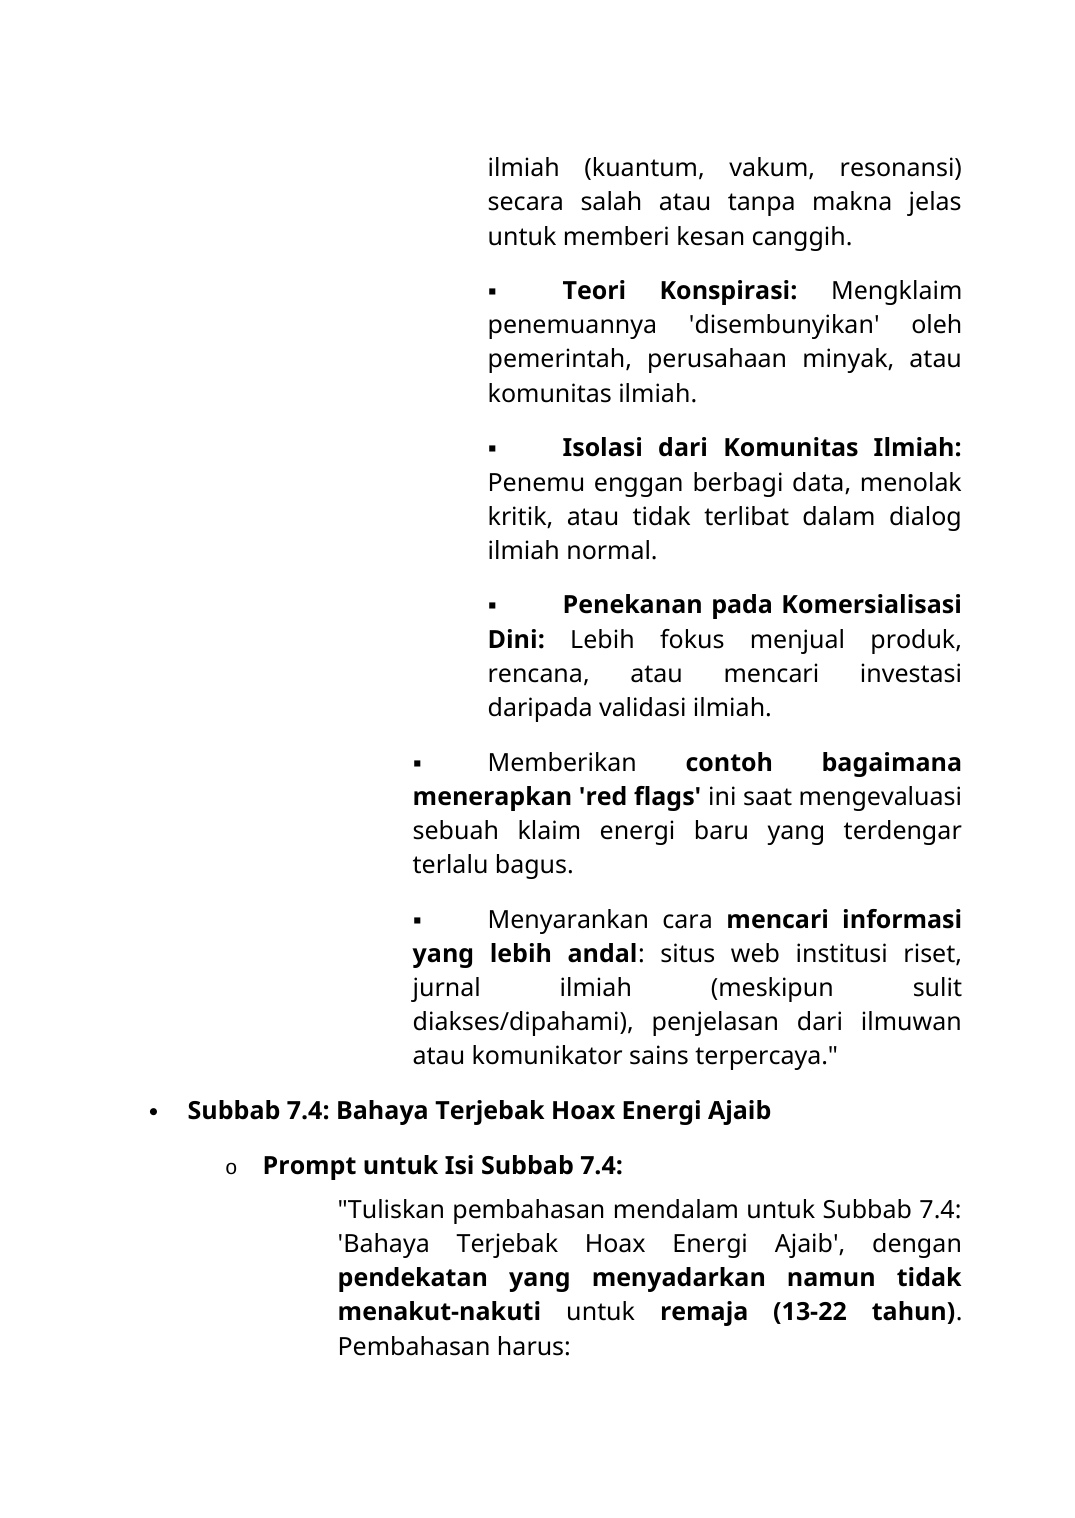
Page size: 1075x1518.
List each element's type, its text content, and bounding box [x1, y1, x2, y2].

list Penekanan pada Komersialisasi Dini: Lebih fokus menjual produk, rencana, atau mencari investasi daripada validasi ilmiah. [487, 587, 962, 723]
list Subbab 7.4: Bahaya Terjebak Hoax Energi Ajaib [150, 1092, 962, 1127]
list Penggunaan Jargon Sembarangan: Menggunakan istilah ilmiah (kuantum, vakum, resonansi) secara salah atau tanpa makna jelas untuk memberi kesan canggih. [487, 150, 962, 252]
list Prompt untuk Isi Subbab 7.4: [225, 1147, 962, 1181]
text "Tuliskan pembahasan mendalam untuk Subbab 7.4: 'Bahaya Terjebak Hoax Energi Ajaib', dengan pendekatan yang menyadarkan namun tidak menakut-nakuti untuk remaja (13-22 tahun). Pembahasan harus: [337, 1192, 962, 1362]
list Isolasi dari Komunitas Ilmiah: Penemu enggan berbagi data, menolak kritik, atau tidak terlibat dalam dialog ilmiah normal. [487, 430, 962, 566]
list Menyarankan cara mencari informasi yang lebih andal: situs web institusi riset, jurnal ilmiah (meskipun sulit diakses/dipahami), penjelasan dari ilmuwan atau komunikator sains terpercaya." [412, 901, 962, 1072]
list Teori Konspirasi: Mengklaim penemuannya 'disembunyikan' oleh pemerintah, perusahaan minyak, atau komunitas ilmiah. [487, 273, 962, 409]
list Memberikan contoh bagaimana menerapkan 'red flags' ini saat mengevaluasi sebuah klaim energi baru yang terdengar terlalu bagus. [412, 744, 962, 881]
